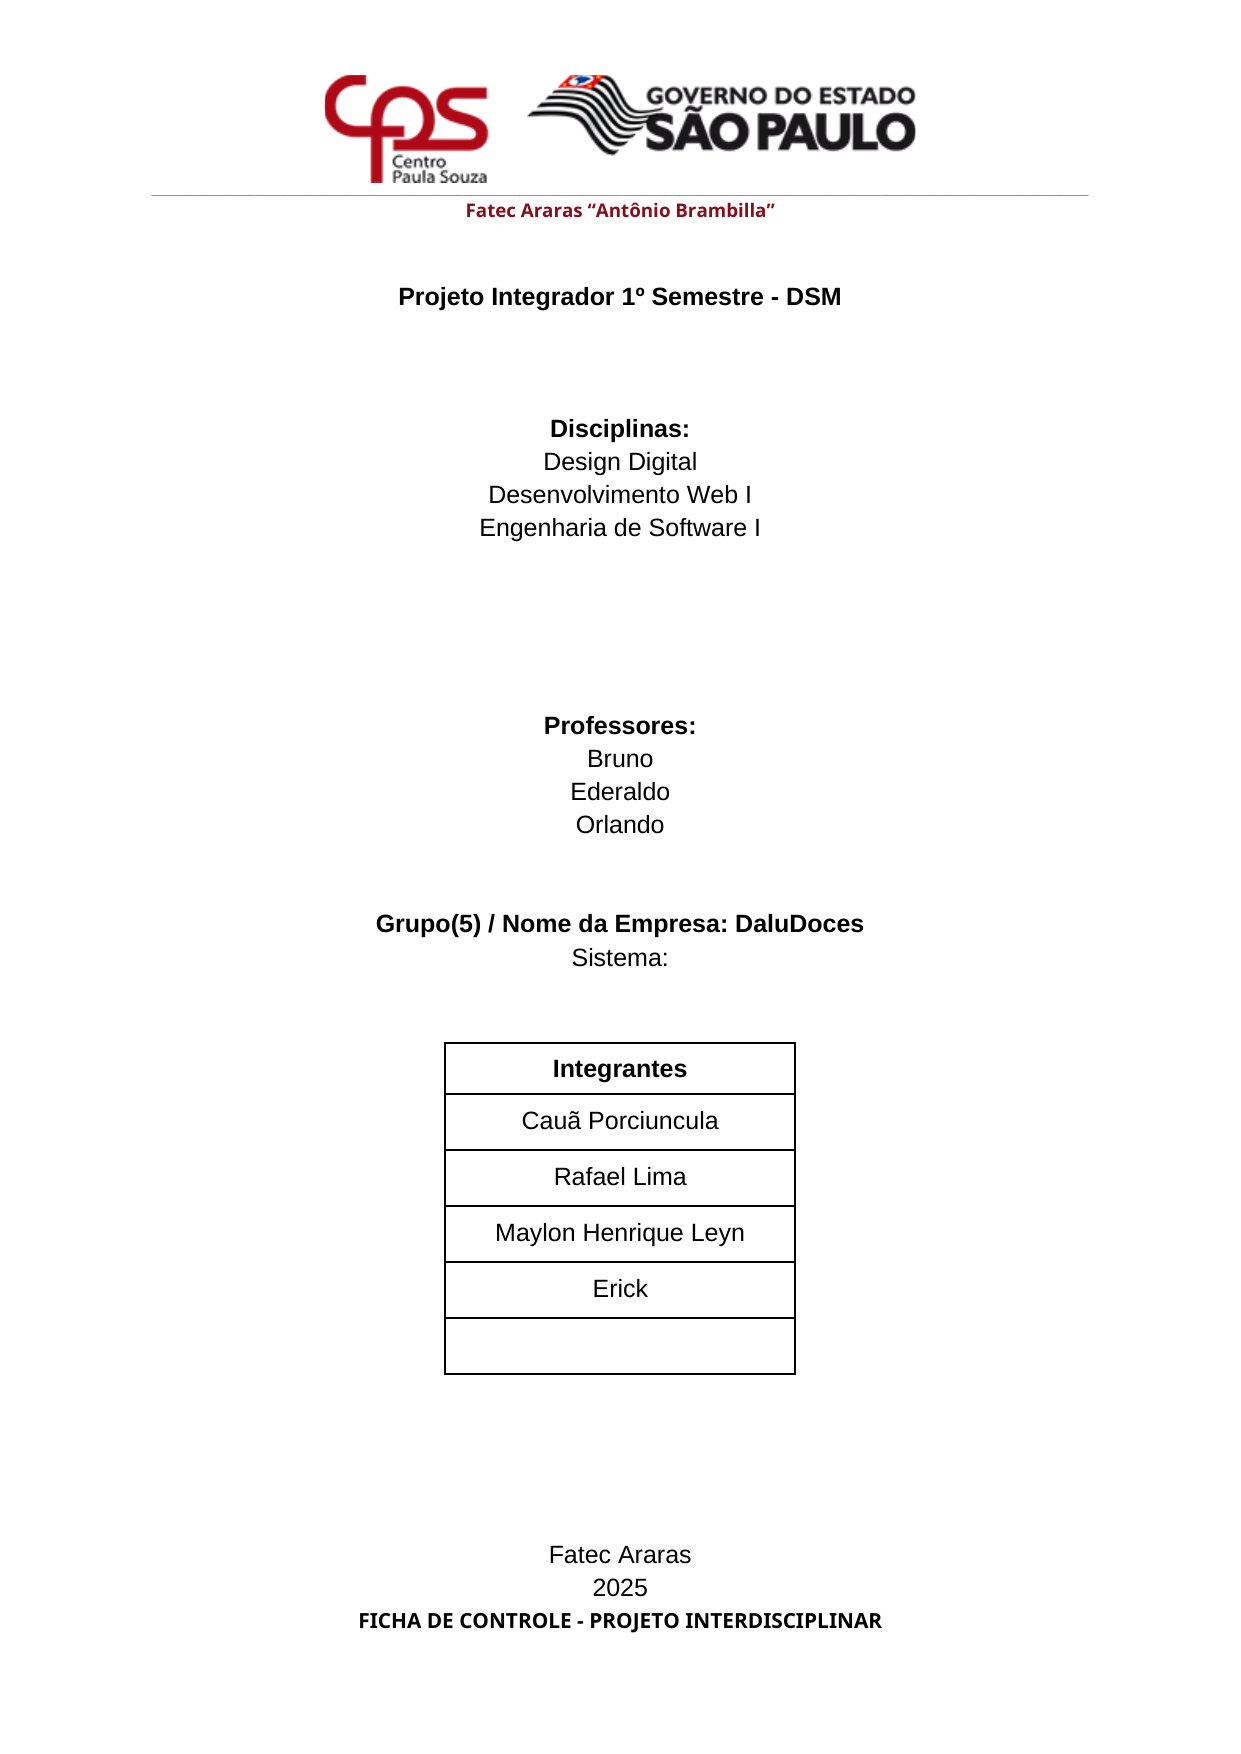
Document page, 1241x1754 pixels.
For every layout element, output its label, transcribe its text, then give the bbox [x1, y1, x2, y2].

text Desenvolvimento Web I [150, 480, 1090, 509]
text Grupo(5) / Nome da Empresa: DaluDoces [150, 909, 1090, 938]
text Professores: [150, 711, 1090, 740]
text Fatec Araras [150, 1540, 1090, 1569]
text Projeto Integrador 1º Semestre - DSM [150, 282, 1090, 311]
text Disciplinas: [150, 414, 1090, 443]
table_cell Erick [446, 1263, 794, 1317]
text Ederaldo [150, 777, 1090, 806]
text Sistema: [150, 942, 1090, 971]
table_cell Maylon Henrique Leyn [446, 1207, 794, 1261]
text FICHA DE CONTROLE - PROJETO INTERDISCIPLINAR [150, 1606, 1090, 1634]
text Orlando [150, 810, 1090, 839]
table_cell Cauã Porciuncula [446, 1095, 794, 1149]
text Bruno [150, 744, 1090, 773]
table_cell [446, 1319, 794, 1373]
text Design Digital [150, 447, 1090, 476]
text Engenharia de Software I [150, 513, 1090, 542]
table_header Integrantes [446, 1044, 794, 1093]
text 2025 [150, 1573, 1090, 1602]
table_cell Rafael Lima [446, 1151, 794, 1205]
